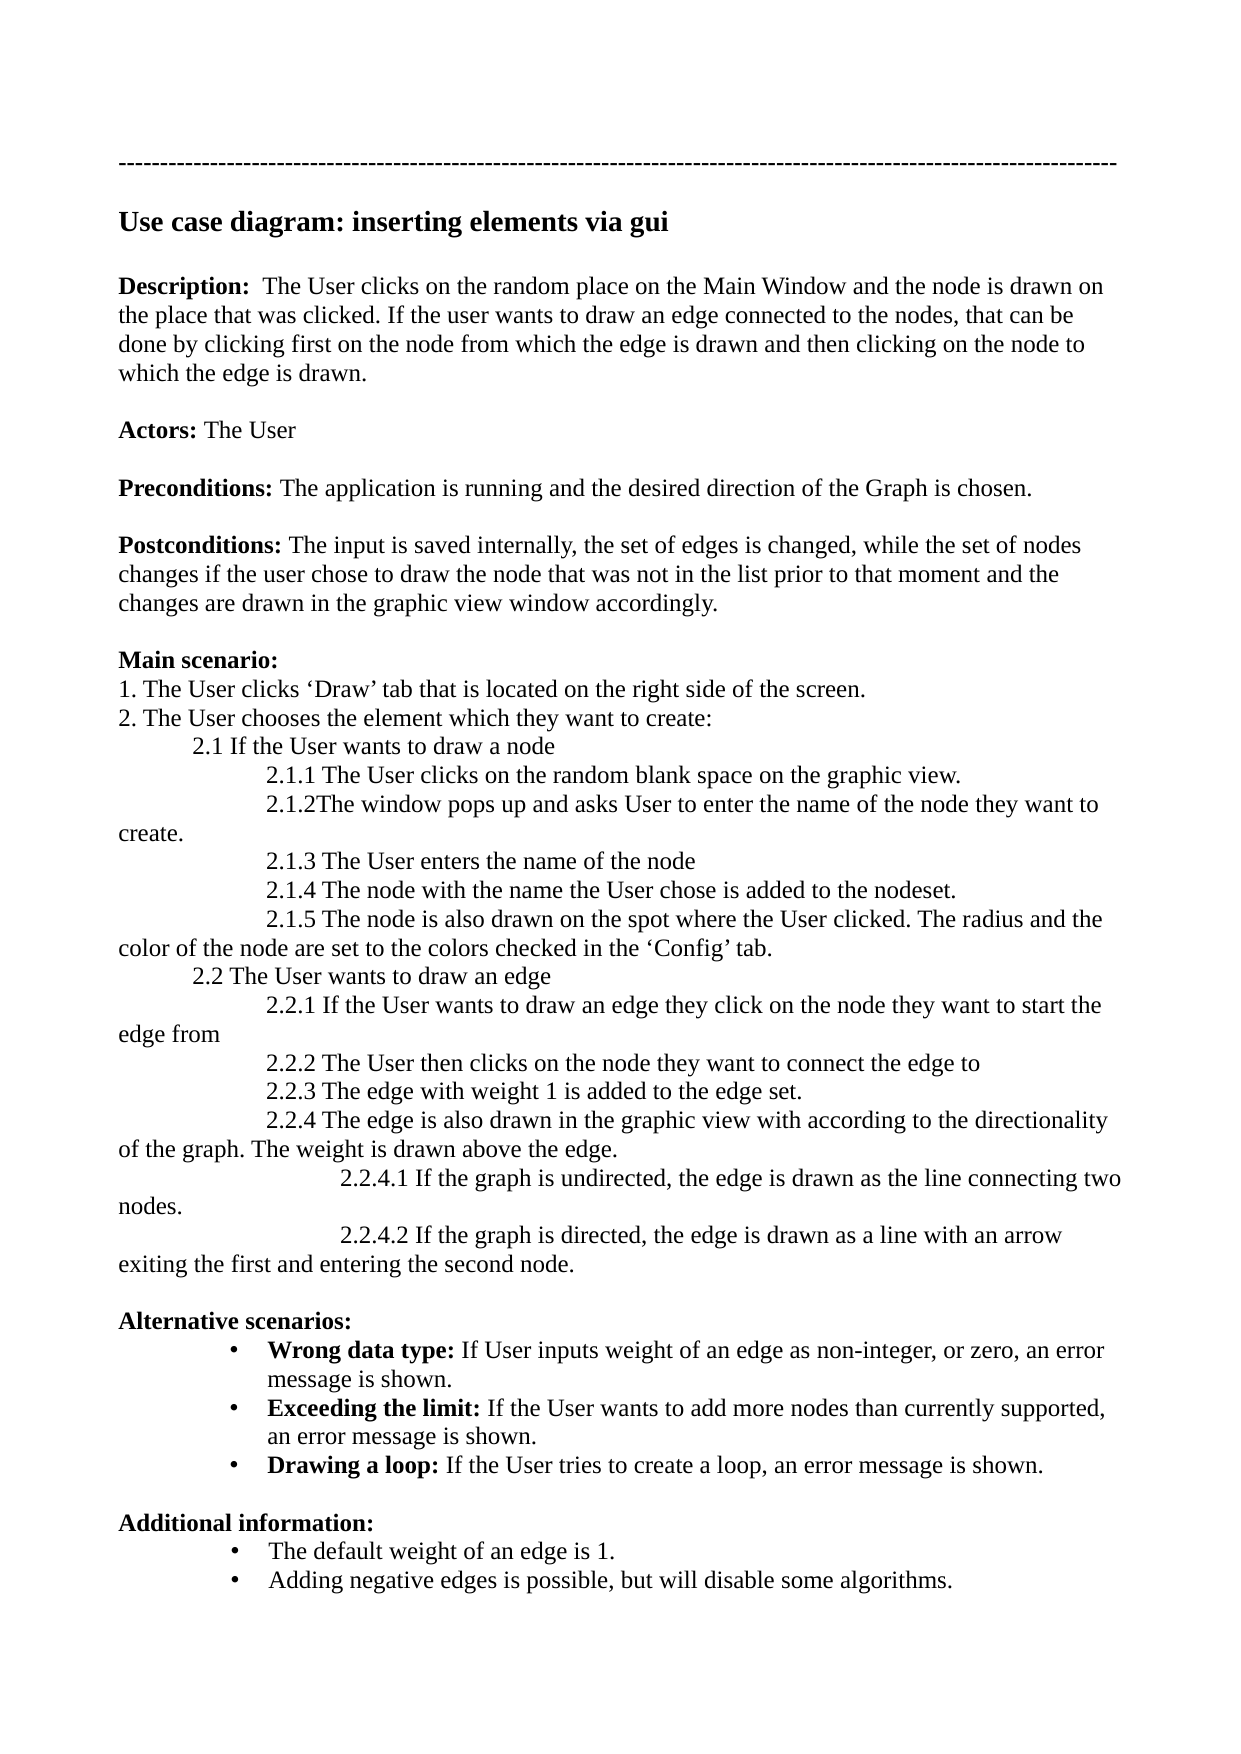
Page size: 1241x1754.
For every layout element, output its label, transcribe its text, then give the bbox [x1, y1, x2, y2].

text 2.1.4 The node with the name the User chose is added to the nodeset. [118, 875, 1122, 904]
text Actors: The User [118, 415, 1122, 444]
list Wrong data type: If User inputs weight of an edge as non-integer, or zero, an error message is shown. [229, 1335, 1122, 1393]
list Adding negative edges is possible, but will disable some algorithms. [231, 1565, 1122, 1594]
text Description: The User clicks on the random place on the Main Window and the node is drawn on the place that was clicked. If the user wants to draw an edge connected to the nodes, that can be done by clicking first on the node from which the edge is drawn and then clicking on the node to which the edge is drawn. [118, 271, 1122, 386]
text Preconditions: The application is running and the desired direction of the Graph is chosen. [118, 473, 1122, 501]
text 2.1.5 The node is also drawn on the spot where the User clicked. The radius and the color of the node are set to the colors checked in the ‘Config’ tab. [118, 904, 1122, 961]
text 2.2.4.1 If the graph is undirected, the edge is drawn as the line connecting two nodes. [118, 1163, 1122, 1220]
text 1. The User clicks ‘Draw’ tab that is located on the right side of the screen. [118, 674, 1122, 703]
text 2.2.4.2 If the graph is directed, the edge is drawn as a line with an arrow exiting the first and entering the second node. [118, 1220, 1122, 1278]
text 2.2.4 The edge is also drawn in the graphic view with according to the directionality of the graph. The weight is drawn above the edge. [118, 1105, 1122, 1163]
list Exceeding the limit: If the User wants to add more nodes than currently supported, an error message is shown. [229, 1393, 1122, 1450]
text Use case diagram: inserting elements via gui [118, 204, 1122, 238]
text 2.2.3 The edge with weight 1 is added to the edge set. [118, 1076, 1122, 1105]
text 2.1 If the User wants to draw a node [118, 731, 1122, 760]
text Main scenario: [118, 645, 1122, 674]
text 2.2.1 If the User wants to draw an edge they click on the node they want to start the edge from [118, 990, 1122, 1048]
text 2.2.2 The User then clicks on the node they want to connect the edge to [118, 1048, 1122, 1076]
text 2. The User chooses the element which they want to create: [118, 703, 1122, 731]
text Alternative scenarios: [118, 1306, 1122, 1335]
text 2.1.3 The User enters the name of the node [118, 846, 1122, 875]
text Postconditions: The input is saved internally, the set of edges is changed, while the set of nodes changes if the user chose to draw the node that was not in the list prior to that moment and the changes are drawn in the graphic view window accordingly. [118, 530, 1122, 616]
text Additional information: [118, 1508, 1122, 1536]
list The default weight of an edge is 1. [231, 1536, 1122, 1565]
list Drawing a loop: If the User tries to create a loop, an error message is shown. [229, 1450, 1122, 1479]
text 2.2 The User wants to draw an edge [118, 961, 1122, 990]
text 2.1.2The window pops up and asks User to enter the name of the node they want to create. [118, 789, 1122, 846]
text 2.1.1 The User clicks on the random blank space on the graphic view. [118, 760, 1122, 789]
text ------------------------------------------------------------------------------------------------------------------------ [118, 147, 1122, 176]
